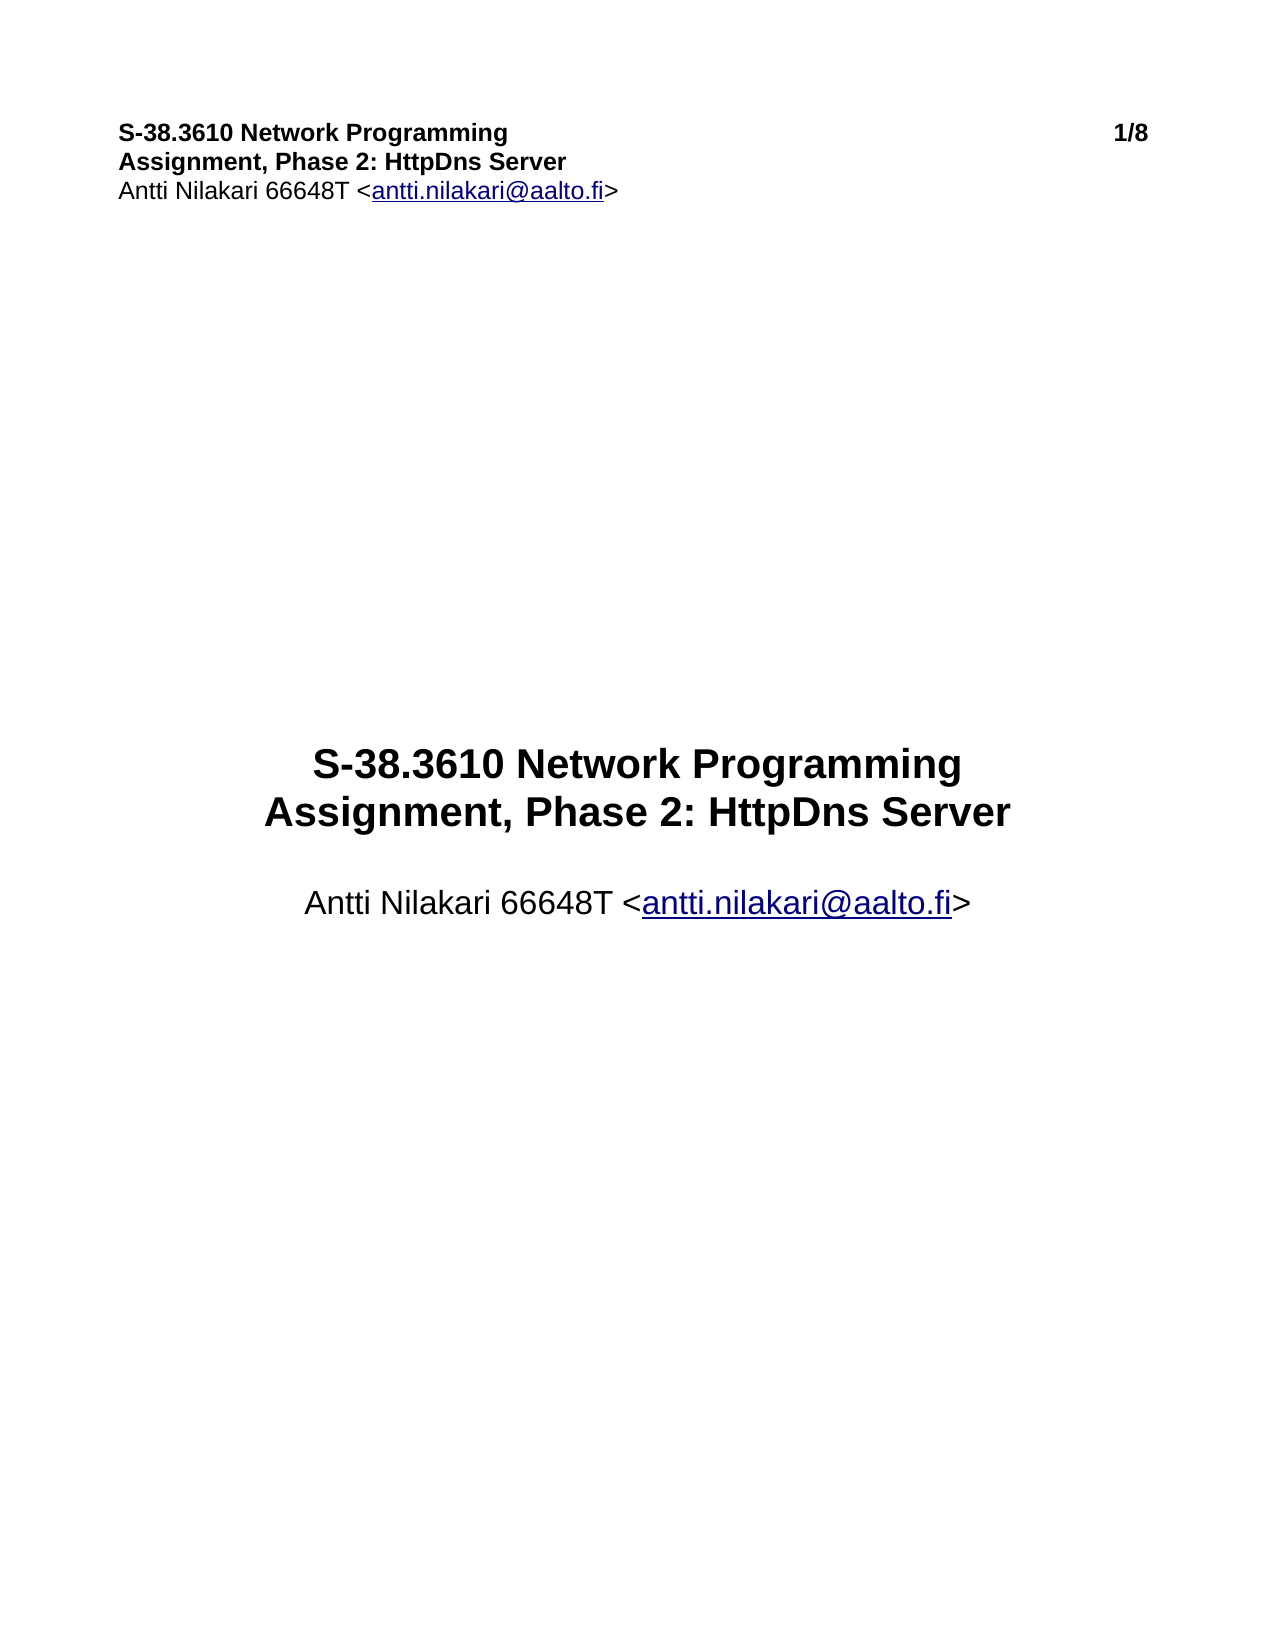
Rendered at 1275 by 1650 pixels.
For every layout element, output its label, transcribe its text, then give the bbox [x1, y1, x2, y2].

text Antti Nilakari 66648T <antti.nilakari@aalto.fi> [118, 883, 1157, 922]
text S-38.3610 Network Programming Assignment, Phase 2: HttpDns Server [118, 740, 1157, 836]
